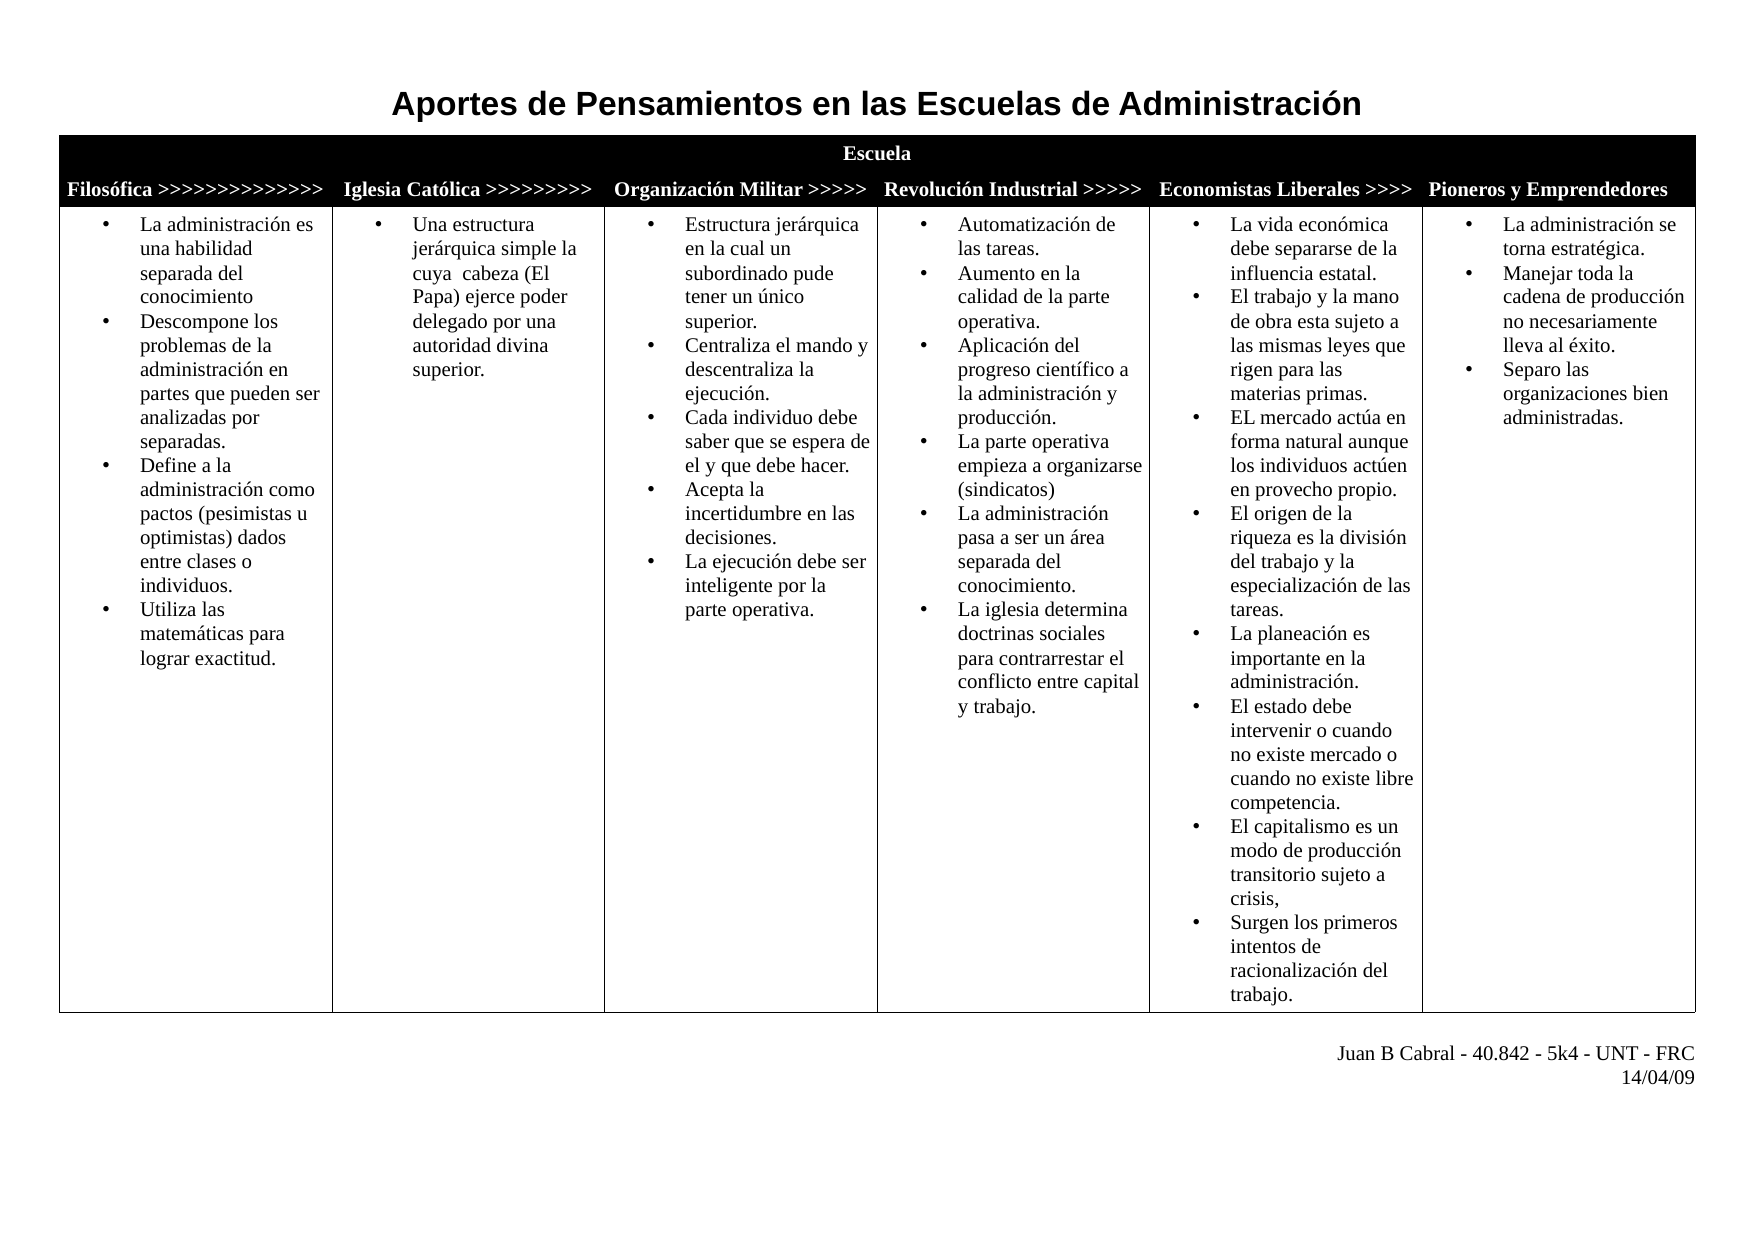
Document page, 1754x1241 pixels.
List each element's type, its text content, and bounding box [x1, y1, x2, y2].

table_cell Pioneros y Emprendedores [1423, 172, 1695, 206]
table_cell Iglesia Católica >>>>>>>>> [333, 172, 604, 206]
table_cell Economistas Liberales >>>> [1150, 172, 1422, 206]
text 14/04/09 [59, 1065, 1695, 1089]
table_cell Una estructura jerárquica simple la cuya cabeza (El Papa) ejerce poder delegado por una autoridad divina superior. [333, 207, 604, 1012]
table_cell La vida económica debe separarse de la influencia estatal. El trabajo y la mano de obra esta sujeto a las mismas leyes que rigen para las materias primas. EL mercado actúa en forma natural aunque los individuos actúen en provecho propio. El origen de la riqueza es la división del trabajo y la especialización de las tareas. La planeación es importante en la administración. El estado debe intervenir o cuando no existe mercado o cuando no existe libre competencia. El capitalismo es un modo de producción transitorio sujeto a crisis, Surgen los primeros intentos de racionalización del trabajo. [1150, 207, 1422, 1012]
table_cell La administración se torna estratégica. Manejar toda la cadena de producción no necesariamente lleva al éxito. Separo las organizaciones bien administradas. [1423, 207, 1695, 1012]
table_cell Revolución Industrial >>>>> [878, 172, 1149, 206]
table_cell La administración es una habilidad separada del conocimiento Descompone los problemas de la administración en partes que pueden ser analizadas por separadas. Define a la administración como pactos (pesimistas u optimistas) dados entre clases o individuos. Utiliza las matemáticas para lograr exactitud. [60, 207, 332, 1012]
text Juan B Cabral - 40.842 - 5k4 - UNT - FRC [59, 1041, 1695, 1065]
table_cell Estructura jerárquica en la cual un subordinado pude tener un único superior. Centraliza el mando y descentraliza la ejecución. Cada individuo debe saber que se espera de el y que debe hacer. Acepta la incertidumbre en las decisiones. La ejecución debe ser inteligente por la parte operativa. [605, 207, 877, 1012]
table_header Escuela [60, 136, 1695, 171]
subtitle Aportes de Pensamientos en las Escuelas de Administración [59, 84, 1695, 123]
table_cell Filosófica >>>>>>>>>>>>>> [60, 172, 332, 206]
table_cell Organización Militar >>>>> [605, 172, 877, 206]
table_cell Automatización de las tareas. Aumento en la calidad de la parte operativa. Aplicación del progreso científico a la administración y producción. La parte operativa empieza a organizarse (sindicatos) La administración pasa a ser un área separada del conocimiento. La iglesia determina doctrinas sociales para contrarrestar el conflicto entre capital y trabajo. [878, 207, 1149, 1012]
